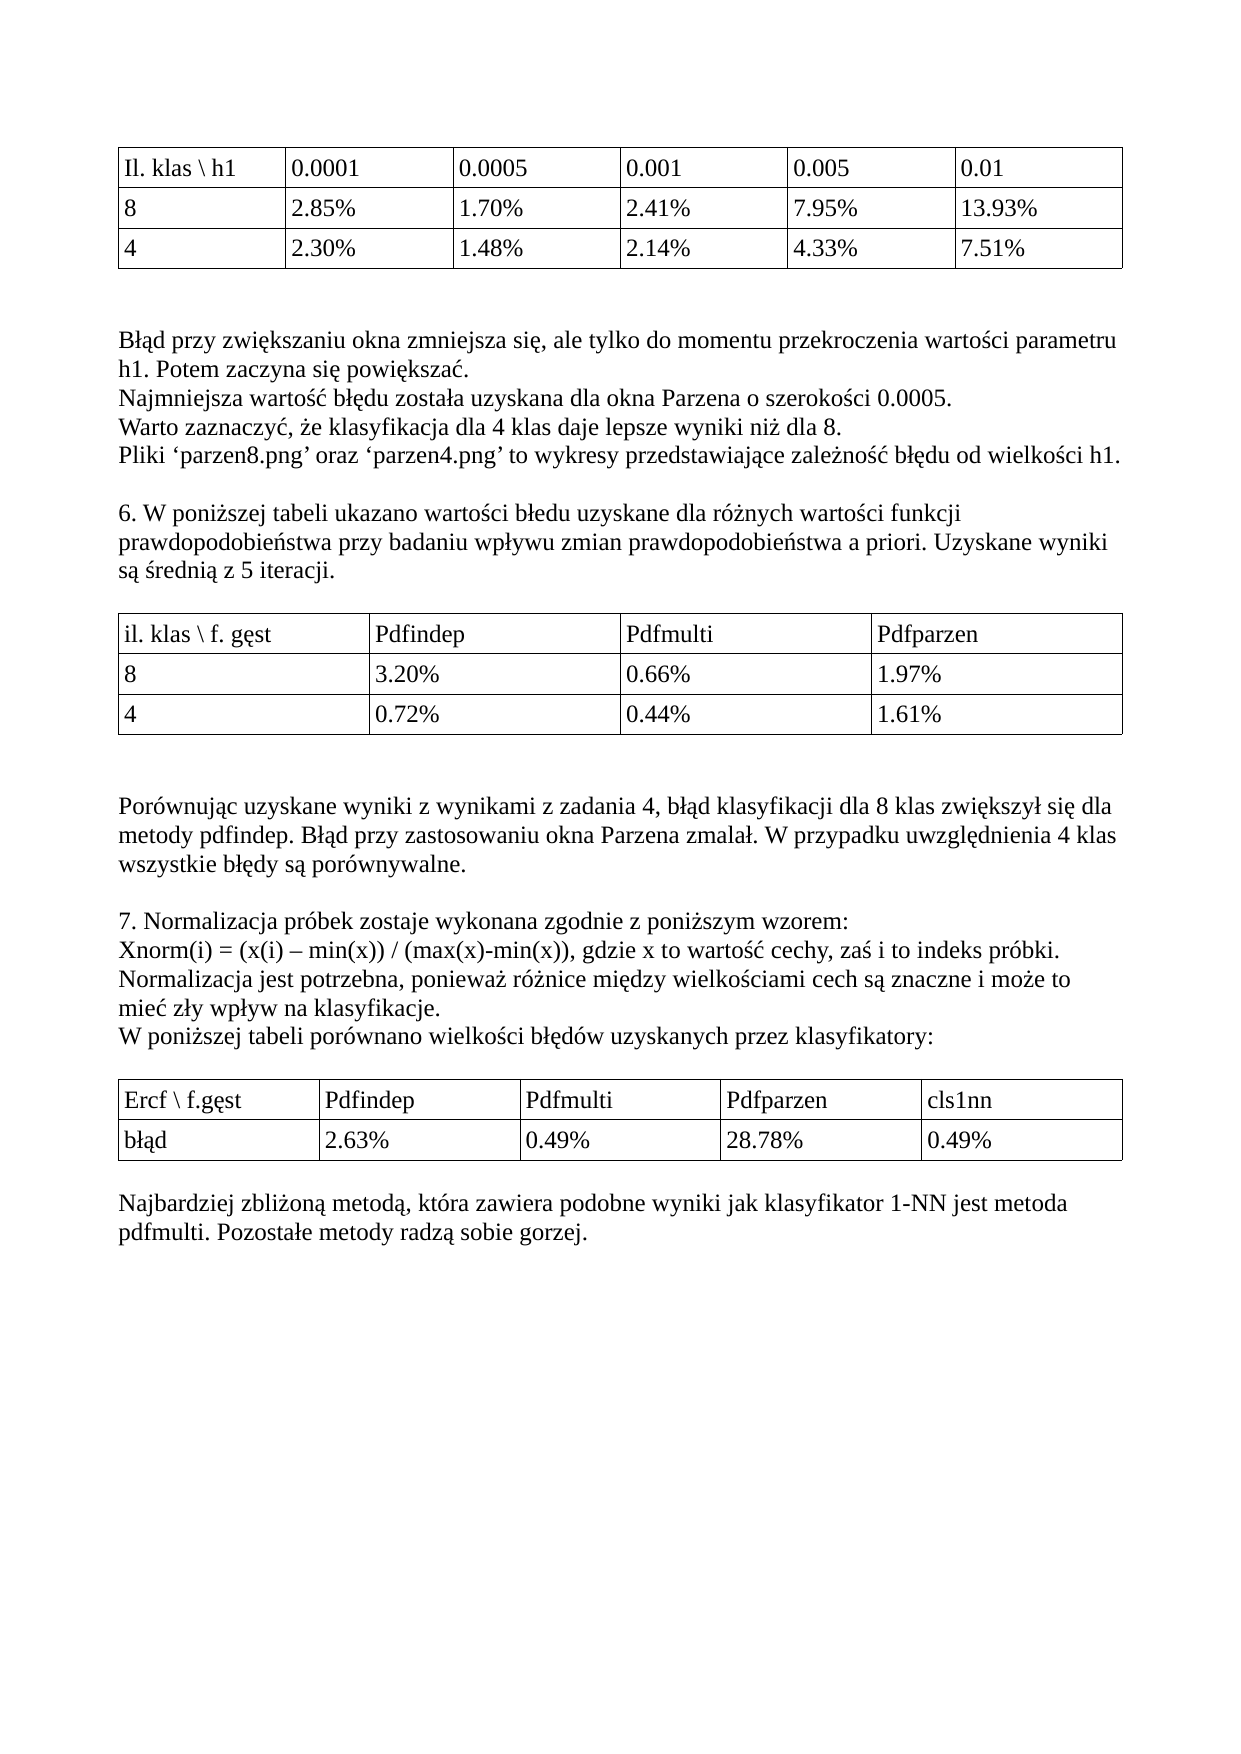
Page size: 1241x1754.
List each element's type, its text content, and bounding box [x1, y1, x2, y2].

table_cell 2.14% [621, 229, 787, 268]
table_header 0.005 [788, 148, 955, 187]
table_cell 13.93% [956, 188, 1122, 227]
table_header cls1nn [922, 1080, 1122, 1119]
table_cell 1.61% [872, 695, 1122, 734]
table_cell 1.70% [454, 188, 620, 227]
table_cell 4.33% [788, 229, 955, 268]
table_header 0.0005 [454, 148, 620, 187]
table_cell 2.41% [621, 188, 787, 227]
table_header Ercf \ f.gęst [119, 1080, 319, 1119]
table_cell 28.78% [721, 1120, 921, 1159]
table_header Il. klas \ h1 [119, 148, 285, 187]
table_cell 0.72% [370, 695, 620, 734]
table_header Pdfparzen [872, 614, 1122, 653]
text Normalizacja jest potrzebna, ponieważ różnice między wielkościami cech są znaczne i może to mieć zły wpływ na klasyfikacje. [118, 964, 1122, 1021]
table_cell 0.49% [521, 1120, 720, 1159]
text W poniższej tabeli porównano wielkości błędów uzyskanych przez klasyfikatory: [118, 1021, 1122, 1050]
table_cell 0.49% [922, 1120, 1122, 1159]
table_cell 4 [119, 695, 369, 734]
text Najbardziej zbliżoną metodą, która zawiera podobne wyniki jak klasyfikator 1-NN jest metoda pdfmulti. Pozostałe metody radzą sobie gorzej. [118, 1188, 1122, 1246]
table_header 0.01 [956, 148, 1122, 187]
table_cell 2.63% [320, 1120, 520, 1159]
table_cell 7.95% [788, 188, 955, 227]
table_cell 3.20% [370, 654, 620, 693]
table_header Pdfparzen [721, 1080, 921, 1119]
text 6. W poniższej tabeli ukazano wartości błedu uzyskane dla różnych wartości funkcji prawdopodobieństwa przy badaniu wpływu zmian prawdopodobieństwa a priori. Uzyskane wyniki są średnią z 5 iteracji. [118, 498, 1122, 584]
table_cell 0.66% [621, 654, 871, 693]
table_header 0.0001 [286, 148, 453, 187]
text 7. Normalizacja próbek zostaje wykonana zgodnie z poniższym wzorem: [118, 906, 1122, 935]
text Warto zaznaczyć, że klasyfikacja dla 4 klas daje lepsze wyniki niż dla 8. [118, 412, 1122, 440]
table_cell 2.30% [286, 229, 453, 268]
table_header 0.001 [621, 148, 787, 187]
text Pliki ‘parzen8.png’ oraz ‘parzen4.png’ to wykresy przedstawiające zależność błędu od wielkości h1. [118, 440, 1122, 469]
table_cell 4 [119, 229, 285, 268]
table_cell błąd [119, 1120, 319, 1159]
table_header Pdfmulti [521, 1080, 720, 1119]
table_header Pdfmulti [621, 614, 871, 653]
text Xnorm(i) = (x(i) – min(x)) / (max(x)-min(x)), gdzie x to wartość cechy, zaś i to indeks próbki. [118, 935, 1122, 964]
text Błąd przy zwiększaniu okna zmniejsza się, ale tylko do momentu przekroczenia wartości parametru h1. Potem zaczyna się powiększać. [118, 325, 1122, 383]
text Porównując uzyskane wyniki z wynikami z zadania 4, błąd klasyfikacji dla 8 klas zwiększył się dla metody pdfindep. Błąd przy zastosowaniu okna Parzena zmalał. W przypadku uwzględnienia 4 klas wszystkie błędy są porównywalne. [118, 791, 1122, 878]
table_cell 1.97% [872, 654, 1122, 693]
table_header il. klas \ f. gęst [119, 614, 369, 653]
table_cell 8 [119, 188, 285, 227]
text Najmniejsza wartość błędu została uzyskana dla okna Parzena o szerokości 0.0005. [118, 383, 1122, 412]
table_cell 1.48% [454, 229, 620, 268]
table_cell 0.44% [621, 695, 871, 734]
table_cell 8 [119, 654, 369, 693]
table_cell 7.51% [956, 229, 1122, 268]
table_cell 2.85% [286, 188, 453, 227]
table_header Pdfindep [370, 614, 620, 653]
table_header Pdfindep [320, 1080, 520, 1119]
